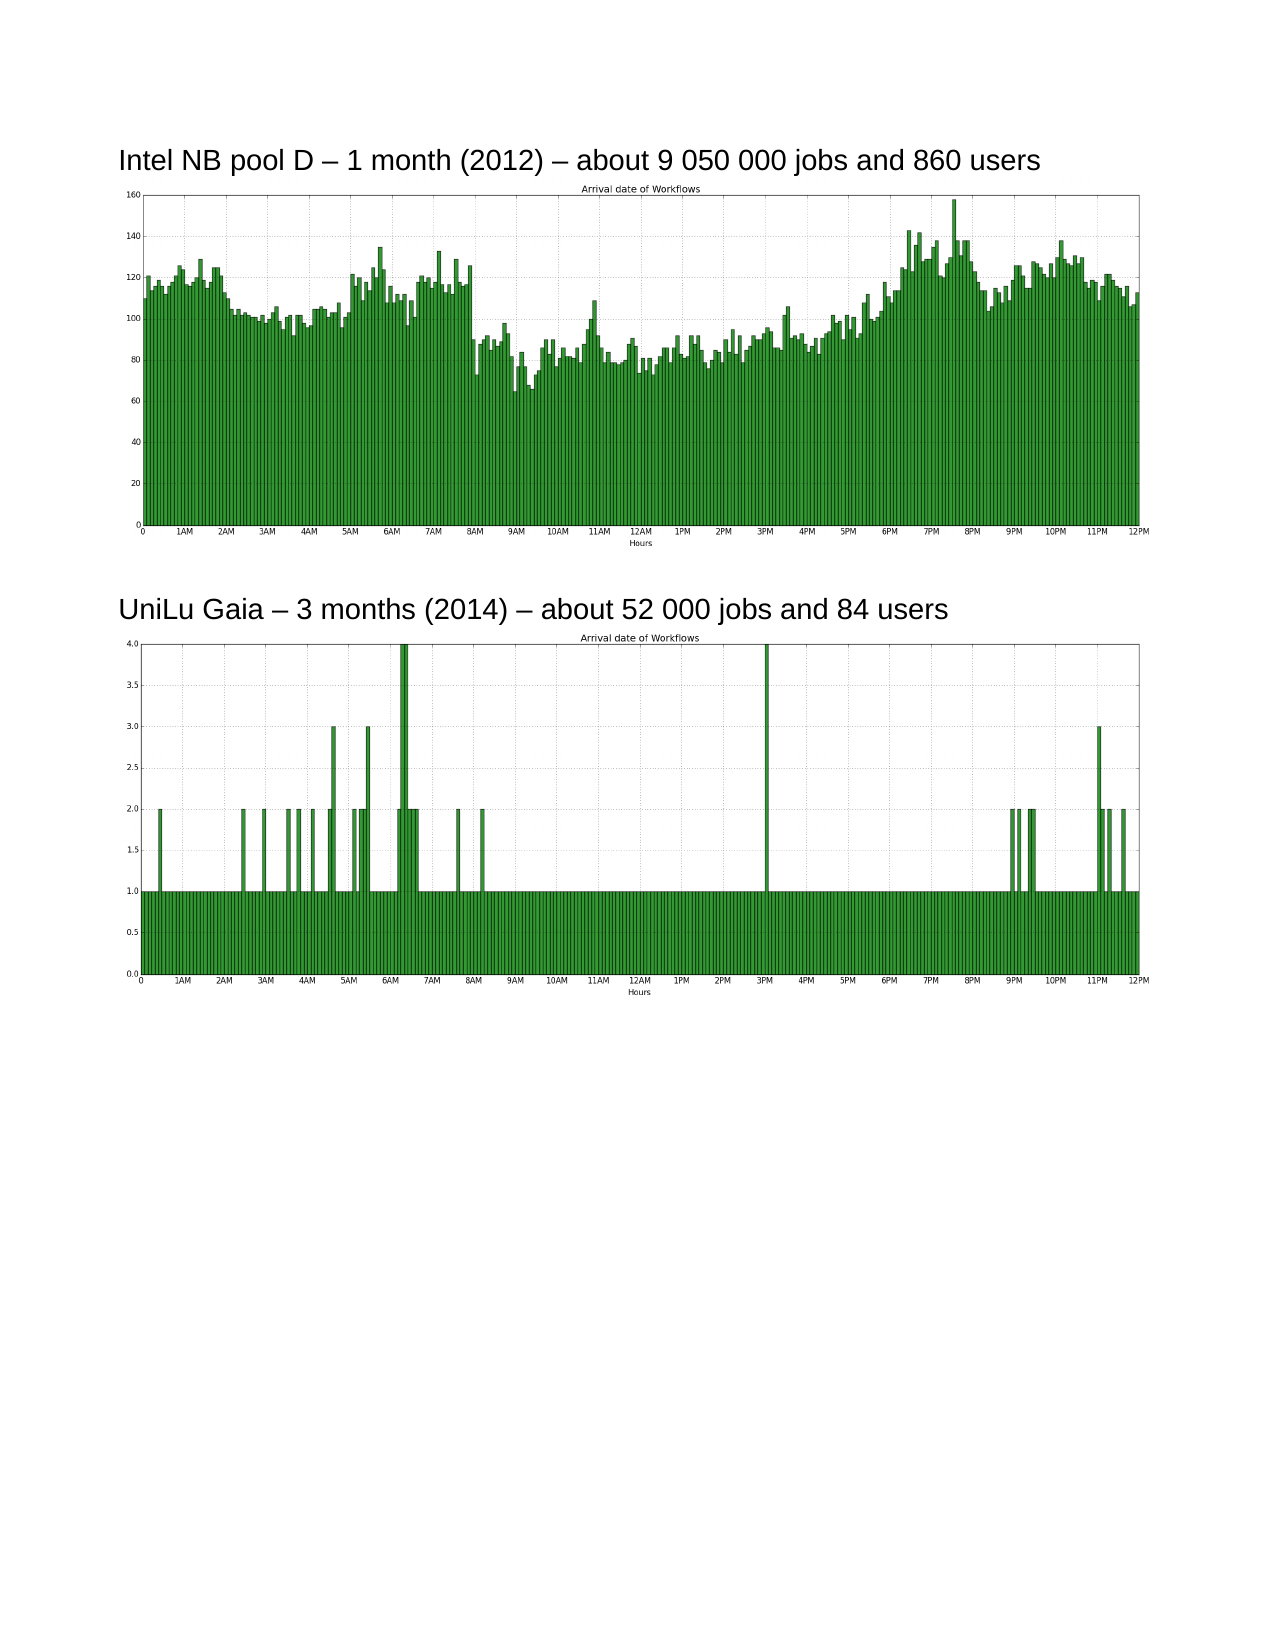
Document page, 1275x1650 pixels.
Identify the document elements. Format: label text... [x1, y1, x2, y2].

subtitle Intel NB pool D – 1 month (2012) – about 9 050 000 jobs and 860 users [118, 143, 1157, 176]
picture [118, 176, 1157, 555]
subtitle [118, 1004, 1157, 1062]
subtitle UniLu Gaia – 3 months (2014) – about 52 000 jobs and 84 users [118, 592, 1157, 625]
picture [118, 625, 1157, 1004]
